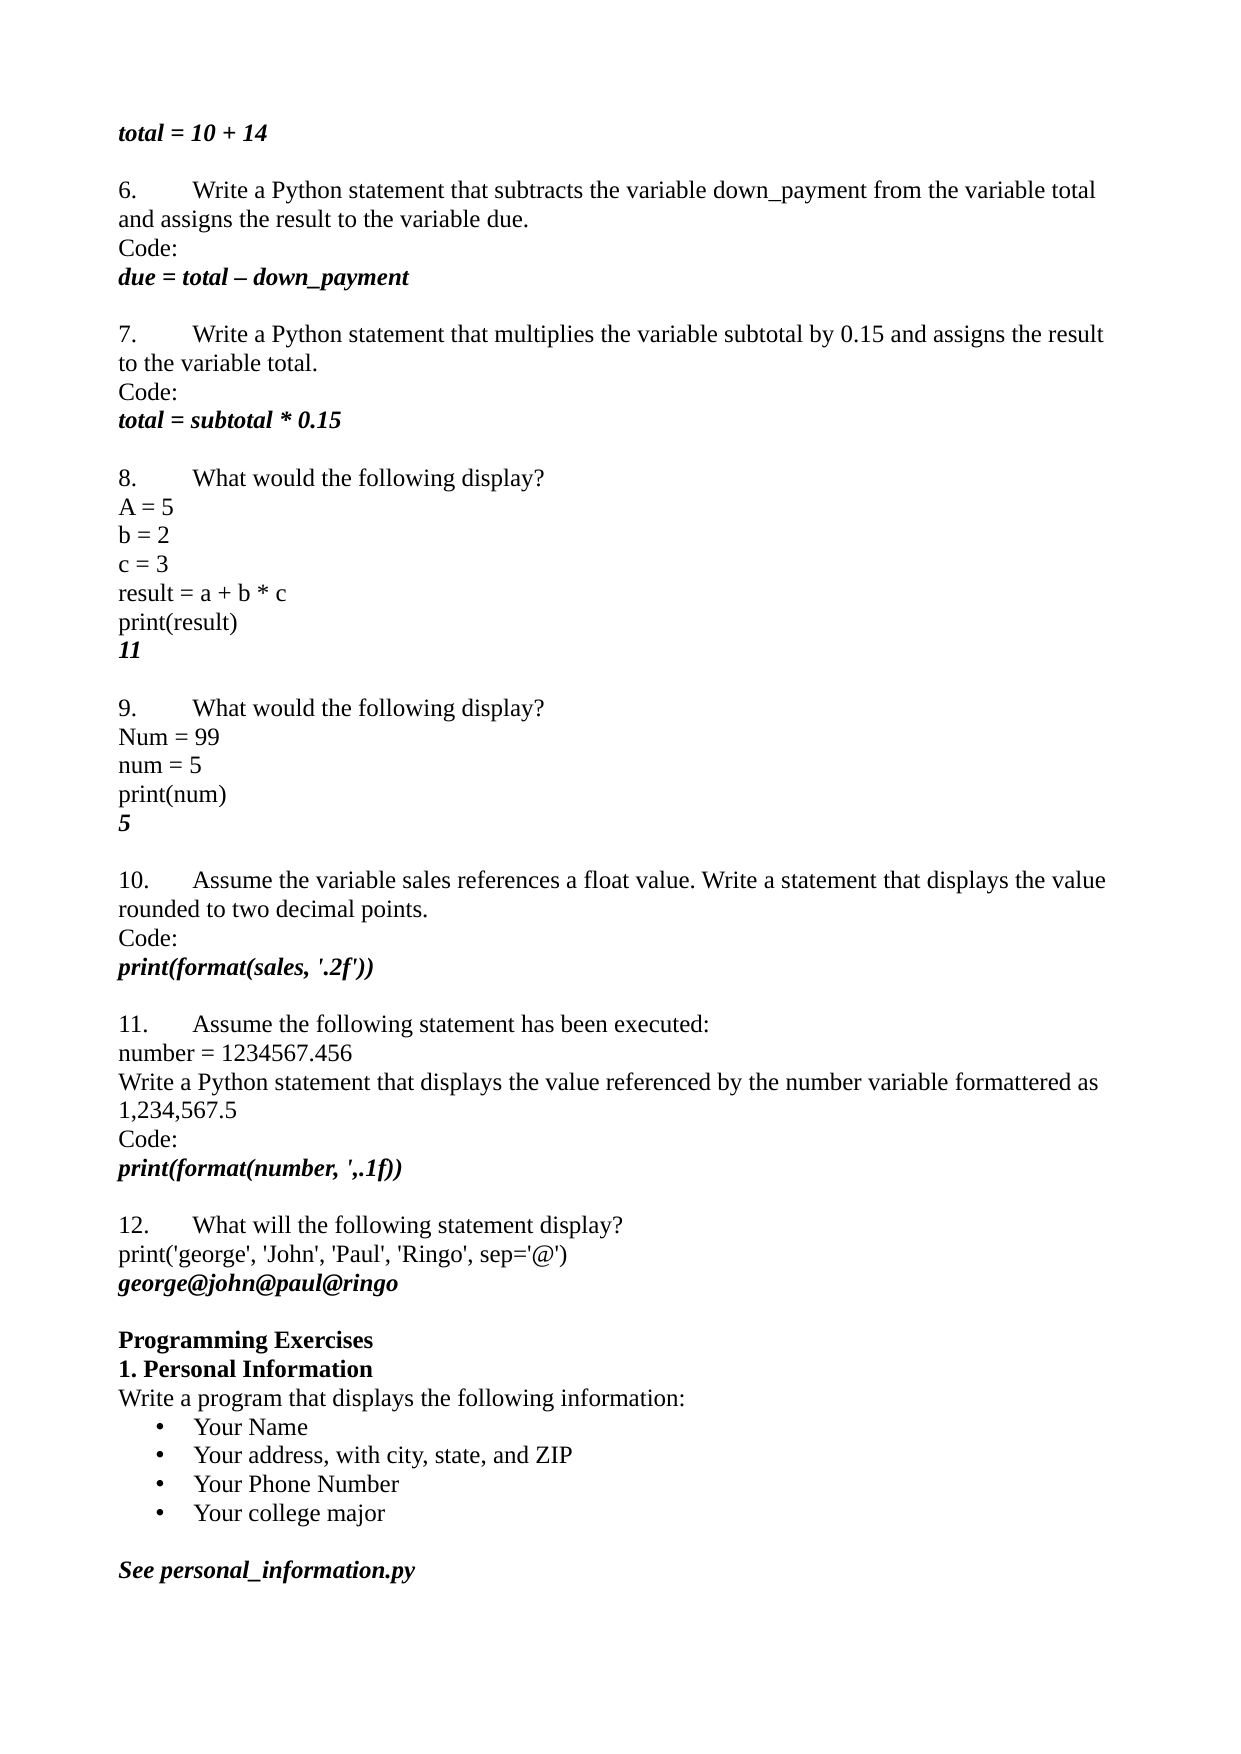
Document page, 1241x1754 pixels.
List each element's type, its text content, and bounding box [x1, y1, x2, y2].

text See personal_information.py [118, 1556, 1122, 1584]
list Your college major [156, 1498, 1122, 1527]
text total = subtotal * 0.15 [118, 406, 1122, 434]
list Your Phone Number [156, 1469, 1122, 1498]
text print(result) [118, 607, 1122, 636]
text Code: [118, 377, 1122, 406]
text 11. Assume the following statement has been executed: [118, 1009, 1122, 1038]
text george@john@paul@ringo [118, 1268, 1122, 1297]
text 7. Write a Python statement that multiplies the variable subtotal by 0.15 and assigns the result to the variable total. [118, 319, 1122, 377]
text 5 [118, 808, 1122, 837]
text 6. Write a Python statement that subtracts the variable down_payment from the variable total and assigns the result to the variable due. [118, 176, 1122, 233]
list Your Name [156, 1412, 1122, 1441]
text Code: [118, 1124, 1122, 1153]
text print(format(sales, '.2f')) [118, 952, 1122, 981]
text Num = 99 [118, 722, 1122, 751]
text number = 1234567.456 [118, 1038, 1122, 1067]
text 12. What will the following statement display? [118, 1211, 1122, 1239]
text 9. What would the following display? [118, 693, 1122, 722]
text result = a + b * c [118, 578, 1122, 607]
text print(num) [118, 779, 1122, 808]
list Your address, with city, state, and ZIP [156, 1441, 1122, 1469]
text Programming Exercises [118, 1326, 1122, 1354]
text Code: [118, 233, 1122, 262]
text 1. Personal Information [118, 1354, 1122, 1383]
text b = 2 [118, 521, 1122, 549]
text 11 [118, 636, 1122, 664]
text num = 5 [118, 751, 1122, 779]
text total = 10 + 14 [118, 118, 1122, 147]
text A = 5 [118, 492, 1122, 521]
text print(format(number, ',.1f)) [118, 1153, 1122, 1182]
text print('george', 'John', 'Paul', 'Ringo', sep='@') [118, 1239, 1122, 1268]
text Write a Python statement that displays the value referenced by the number variable formattered as 1,234,567.5 [118, 1067, 1122, 1124]
text due = total – down_payment [118, 262, 1122, 291]
text Code: [118, 923, 1122, 952]
text c = 3 [118, 549, 1122, 578]
text Write a program that displays the following information: [118, 1383, 1122, 1412]
text 8. What would the following display? [118, 463, 1122, 492]
text 10. Assume the variable sales references a float value. Write a statement that displays the value rounded to two decimal points. [118, 866, 1122, 923]
